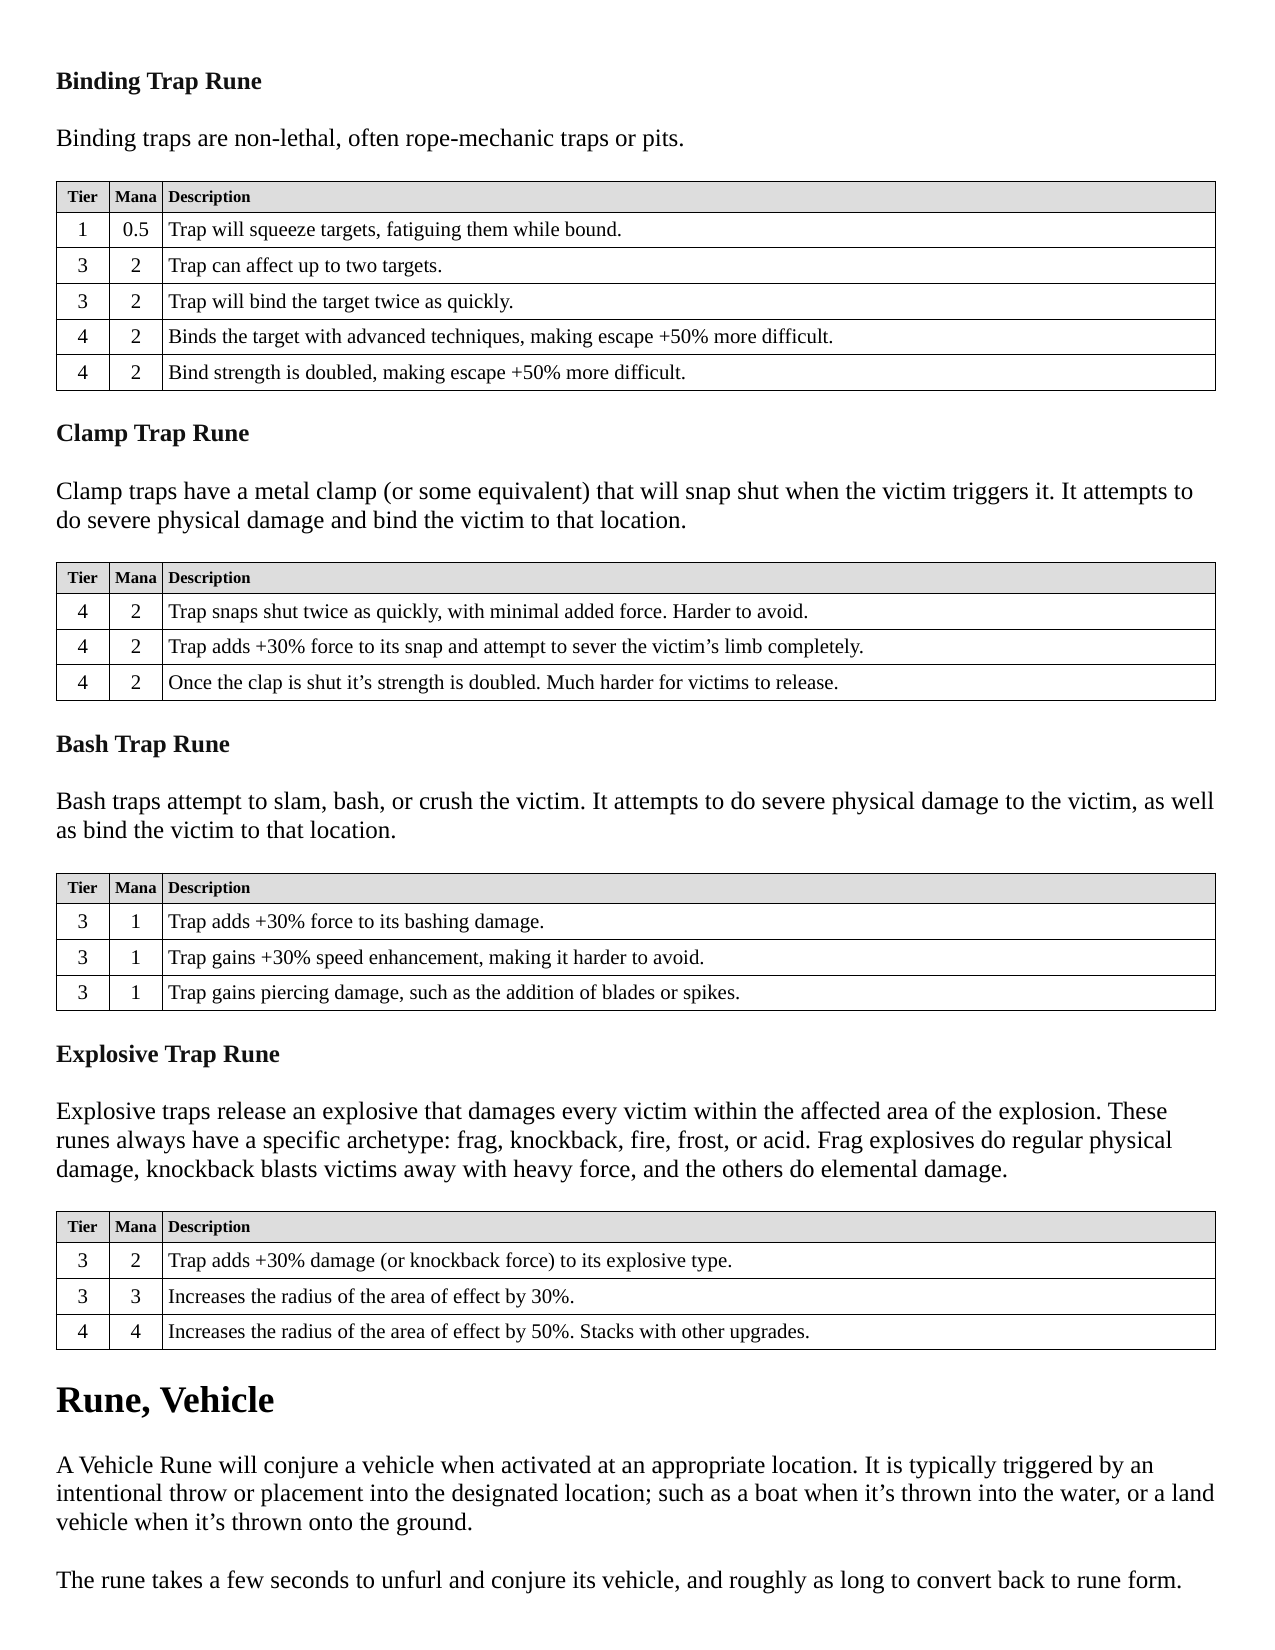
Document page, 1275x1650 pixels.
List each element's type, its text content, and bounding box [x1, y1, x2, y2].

subtitle Clamp Trap Rune [56, 418, 1215, 447]
table_cell 2 [110, 630, 162, 664]
table_cell 3 [110, 1279, 162, 1313]
table_header Mana [110, 1212, 162, 1242]
text Bash traps attempt to slam, bash, or crush the victim. It attempts to do severe physical damage to the victim, as well as bind the victim to that location. [56, 786, 1215, 844]
text Explosive traps release an explosive that damages every victim within the affected area of the explosion. These runes always have a specific archetype: frag, knockback, fire, frost, or acid. Frag explosives do regular physical damage, knockback blasts victims away with heavy force, and the others do elemental damage. [56, 1096, 1215, 1183]
table_cell 4 [57, 630, 109, 664]
table_cell Trap adds +30% force to its snap and attempt to sever the victim’s limb completely. [163, 630, 1215, 664]
table_cell 4 [110, 1315, 162, 1349]
table_cell 3 [57, 940, 109, 974]
table_cell 2 [110, 320, 162, 354]
table_cell 2 [110, 1243, 162, 1278]
table_header Description [163, 182, 1215, 212]
text A Vehicle Rune will conjure a vehicle when activated at an appropriate location. It is typically triggered by an intentional throw or placement into the designated location; such as a boat when it’s thrown into the water, or a land vehicle when it’s thrown onto the ground. [56, 1450, 1215, 1536]
table_cell 4 [57, 1315, 109, 1349]
table_cell 4 [57, 355, 109, 390]
table_header Mana [110, 182, 162, 212]
table_cell 4 [57, 320, 109, 354]
subtitle Rune, Vehicle [56, 1378, 1215, 1421]
table_cell Trap can affect up to two targets. [163, 248, 1215, 283]
table_header Tier [57, 563, 109, 593]
table_cell Trap adds +30% damage (or knockback force) to its explosive type. [163, 1243, 1215, 1278]
table_cell 2 [110, 284, 162, 318]
table_cell 3 [57, 976, 109, 1010]
table_cell Trap snaps shut twice as quickly, with minimal added force. Harder to avoid. [163, 594, 1215, 629]
table_cell 3 [57, 284, 109, 318]
table_cell Binds the target with advanced techniques, making escape +50% more difficult. [163, 320, 1215, 354]
table_cell 2 [110, 665, 162, 700]
table_cell 0.5 [110, 213, 162, 247]
table_header Description [163, 874, 1215, 903]
text The rune takes a few seconds to unfurl and conjure its vehicle, and roughly as long to convert back to rune form. [56, 1565, 1215, 1593]
table_header Description [163, 1212, 1215, 1242]
table_cell 4 [57, 665, 109, 700]
table_cell Trap gains piercing damage, such as the addition of blades or spikes. [163, 976, 1215, 1010]
table_cell 4 [57, 594, 109, 629]
table_cell 3 [57, 248, 109, 283]
table_cell Trap gains +30% speed enhancement, making it harder to avoid. [163, 940, 1215, 974]
table_cell Trap adds +30% force to its bashing damage. [163, 904, 1215, 939]
table_header Tier [57, 1212, 109, 1242]
table_cell Increases the radius of the area of effect by 50%. Stacks with other upgrades. [163, 1315, 1215, 1349]
table_cell 3 [57, 904, 109, 939]
table_cell 3 [57, 1243, 109, 1278]
table_header Tier [57, 874, 109, 903]
table_header Mana [110, 874, 162, 903]
table_header Mana [110, 563, 162, 593]
subtitle Explosive Trap Rune [56, 1039, 1215, 1068]
table_cell Trap will squeeze targets, fatiguing them while bound. [163, 213, 1215, 247]
text Clamp traps have a metal clamp (or some equivalent) that will snap shut when the victim triggers it. It attempts to do severe physical damage and bind the victim to that location. [56, 476, 1215, 533]
table_cell 1 [110, 904, 162, 939]
table_cell Once the clap is shut it’s strength is doubled. Much harder for victims to release. [163, 665, 1215, 700]
table_cell Increases the radius of the area of effect by 30%. [163, 1279, 1215, 1313]
table_cell 1 [110, 976, 162, 1010]
table_cell Trap will bind the target twice as quickly. [163, 284, 1215, 318]
table_cell 1 [110, 940, 162, 974]
table_cell Bind strength is doubled, making escape +50% more difficult. [163, 355, 1215, 390]
text Binding traps are non-lethal, often rope-mechanic traps or pits. [56, 123, 1215, 152]
table_cell 3 [57, 1279, 109, 1313]
table_cell 2 [110, 248, 162, 283]
subtitle Bash Trap Rune [56, 729, 1215, 757]
table_header Tier [57, 182, 109, 212]
table_cell 2 [110, 594, 162, 629]
table_header Description [163, 563, 1215, 593]
subtitle Binding Trap Rune [56, 66, 1215, 94]
table_cell 1 [57, 213, 109, 247]
table_cell 2 [110, 355, 162, 390]
